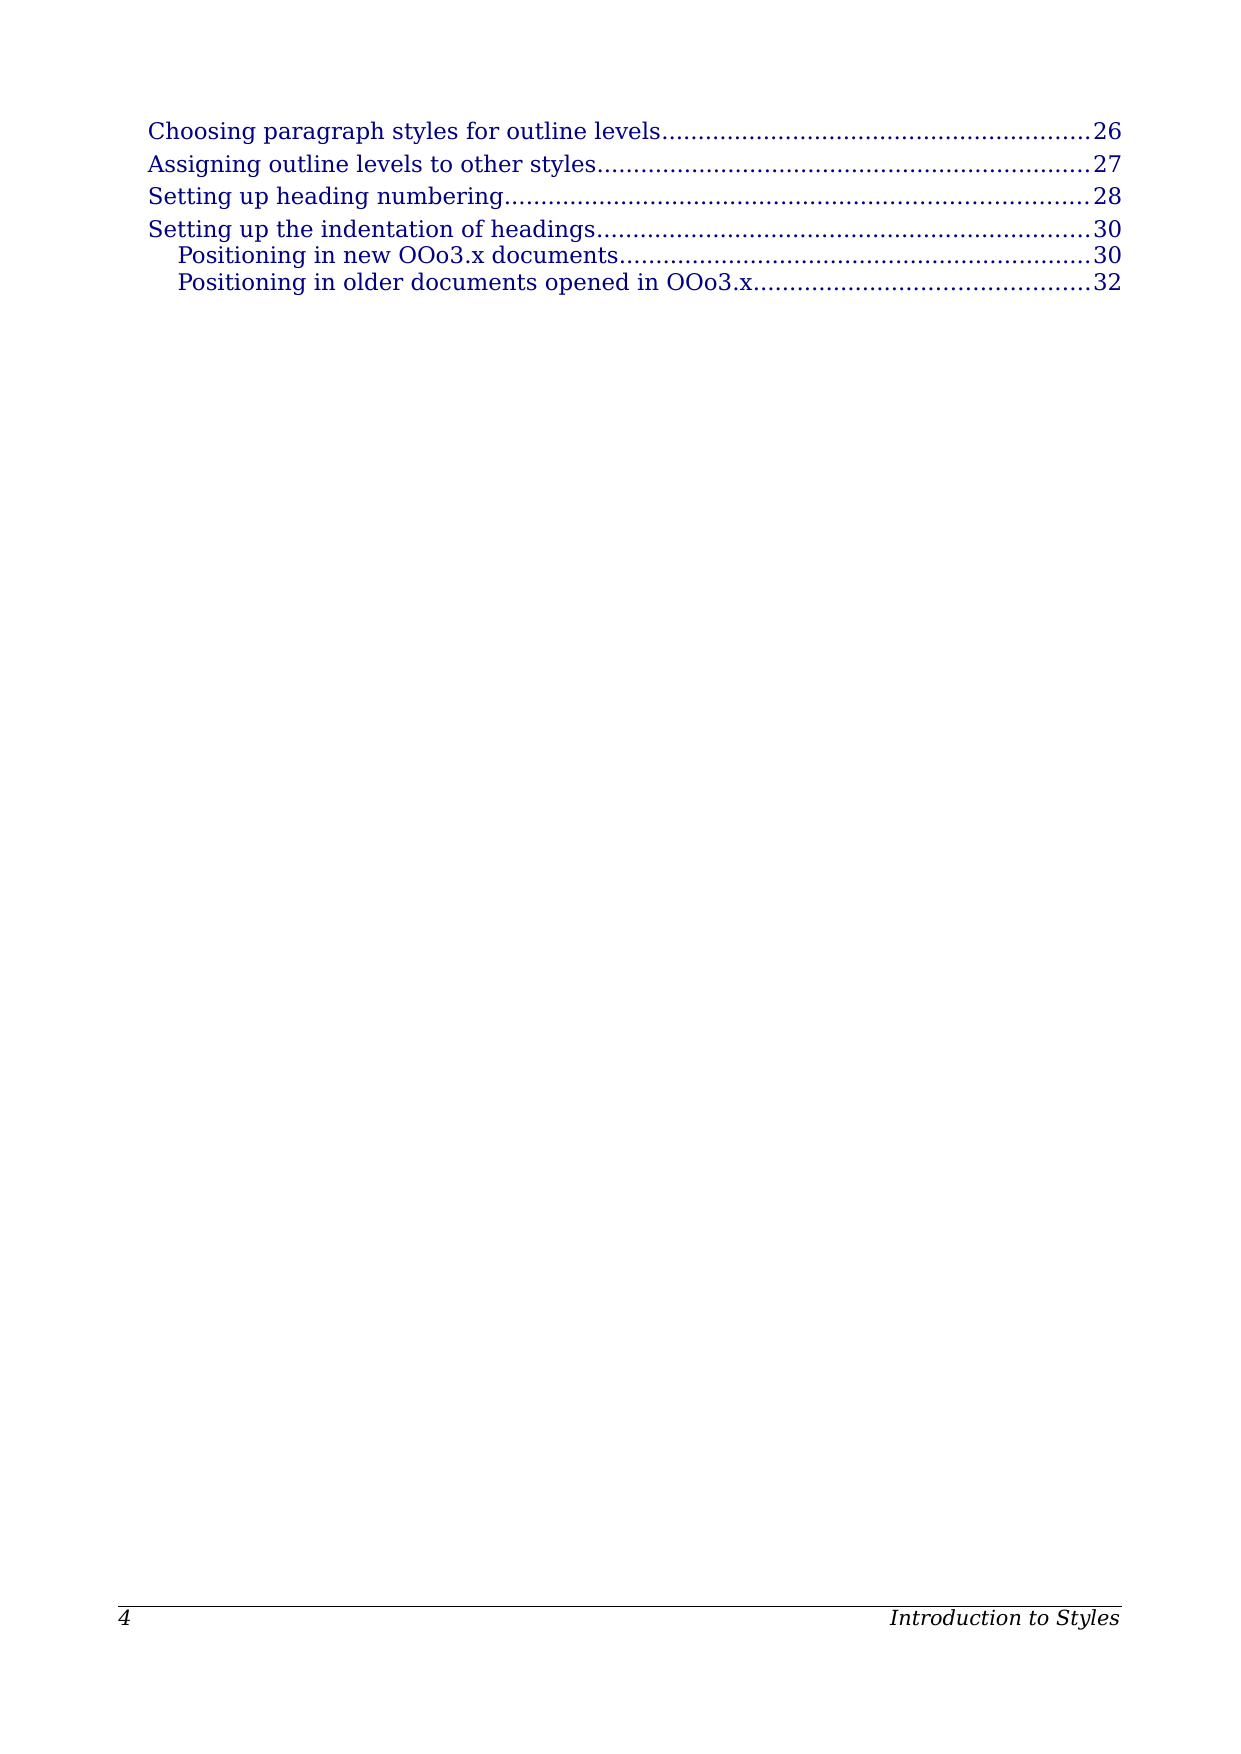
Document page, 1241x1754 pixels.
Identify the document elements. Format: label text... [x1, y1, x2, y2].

text Setting up the indentation of headings 30 [148, 216, 1122, 243]
text Positioning in older documents opened in OOo3.x 32 [177, 269, 1122, 296]
text Assigning outline levels to other styles 27 [148, 151, 1122, 177]
text Setting up heading numbering 28 [148, 183, 1122, 210]
text Positioning in new OOo3.x documents 30 [177, 243, 1122, 269]
text Choosing paragraph styles for outline levels 26 [148, 118, 1122, 145]
